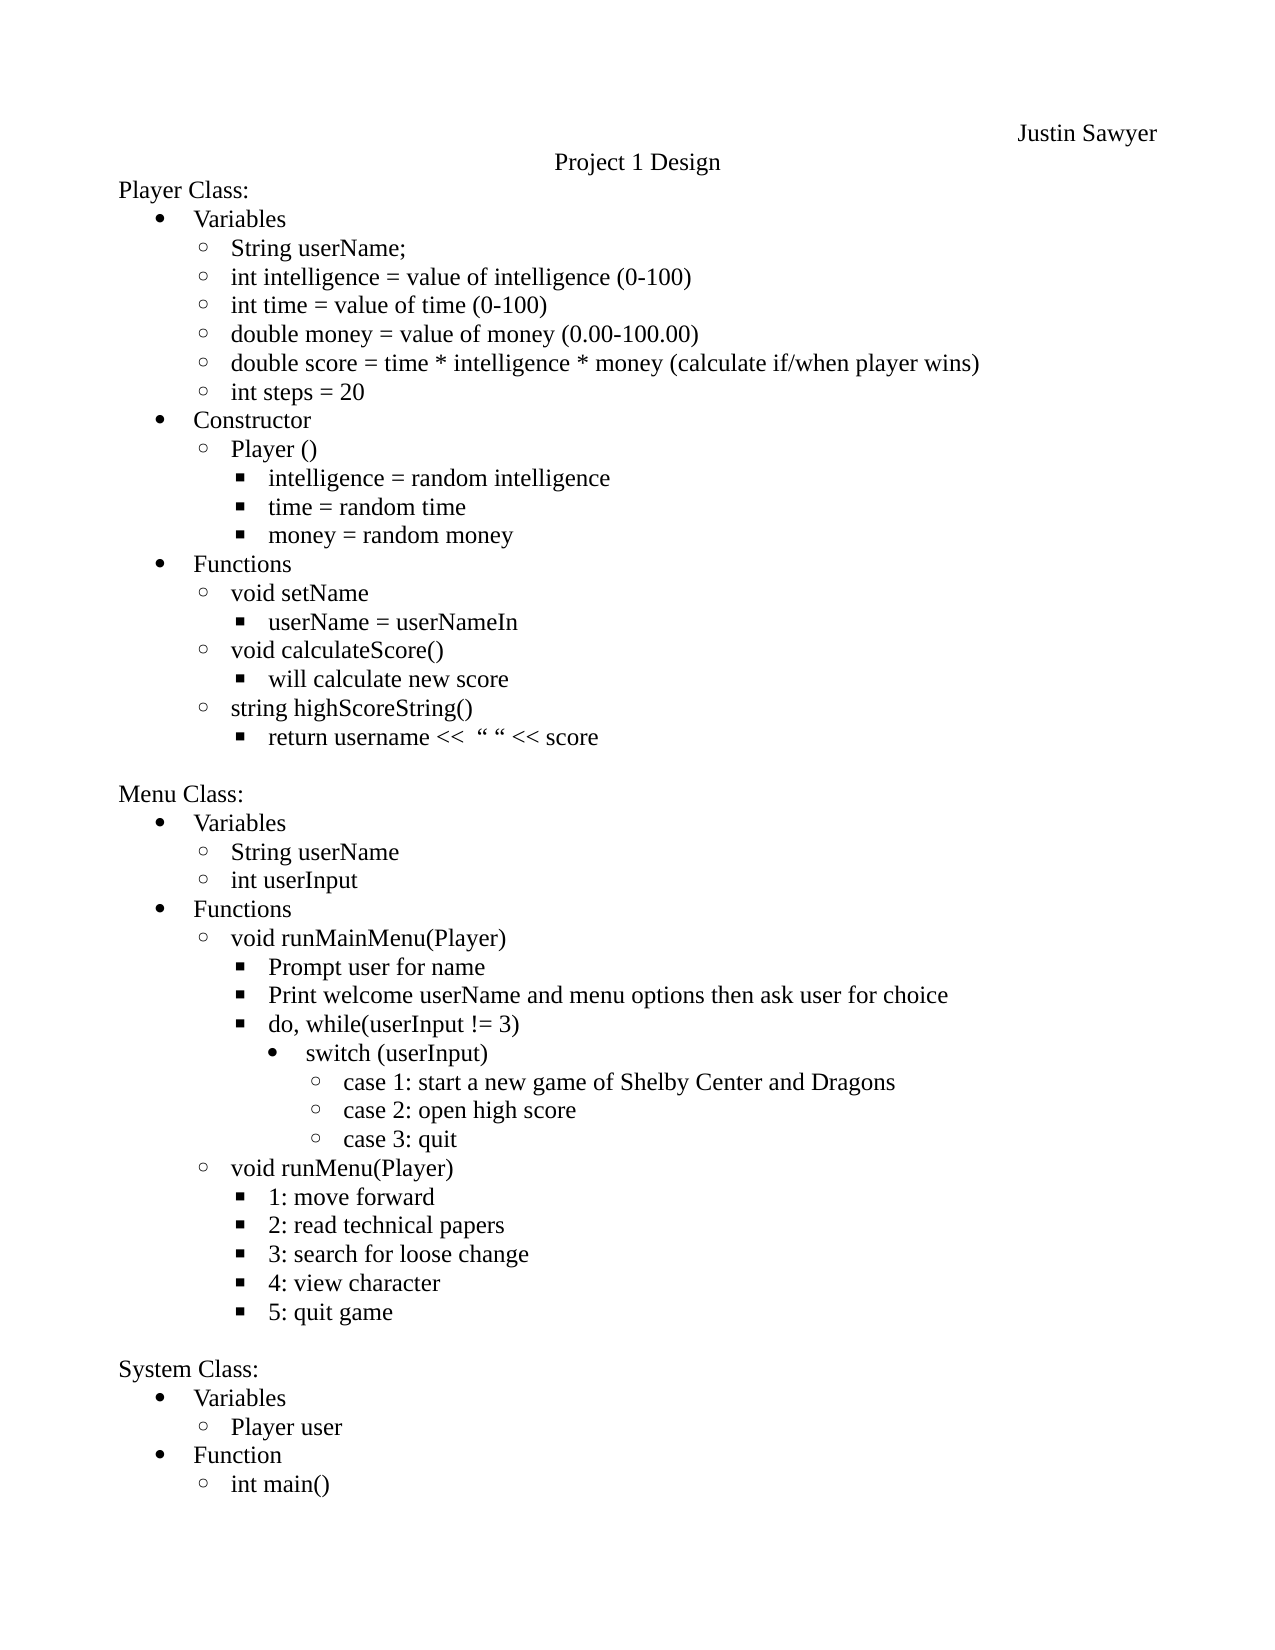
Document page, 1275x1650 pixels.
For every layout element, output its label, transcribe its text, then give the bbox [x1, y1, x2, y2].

list void calculateScore() [193, 636, 1157, 664]
list Functions [156, 549, 1157, 578]
list case 2: open high score [306, 1096, 1157, 1124]
list Player user [193, 1412, 1157, 1441]
list switch (userInput) [268, 1038, 1157, 1067]
list Variables [156, 808, 1157, 837]
text Justin Sawyer [118, 118, 1157, 147]
list do, while(userInput != 3) [231, 1009, 1157, 1038]
list Functions [156, 894, 1157, 923]
list int intelligence = value of intelligence (0-100) [193, 262, 1157, 291]
text Menu Class: [118, 779, 1157, 808]
list Constructor [156, 406, 1157, 434]
list int userInput [193, 866, 1157, 894]
text Player Class: [118, 176, 1157, 204]
list Print welcome userName and menu options then ask user for choice [231, 981, 1157, 1009]
list void runMenu(Player) [193, 1153, 1157, 1182]
list string highScoreString() [193, 693, 1157, 722]
list int main() [193, 1469, 1157, 1498]
list case 1: start a new game of Shelby Center and Dragons [306, 1067, 1157, 1096]
list Player () [193, 434, 1157, 463]
list Variables [156, 1383, 1157, 1412]
list 1: move forward [231, 1182, 1157, 1211]
list 3: search for loose change [231, 1239, 1157, 1268]
text Project 1 Design [118, 147, 1157, 176]
list 4: view character [231, 1268, 1157, 1297]
list money = random money [231, 521, 1157, 549]
list String userName [193, 837, 1157, 866]
list double money = value of money (0.00-100.00) [193, 319, 1157, 348]
list double score = time * intelligence * money (calculate if/when player wins) [193, 348, 1157, 377]
list void runMainMenu(Player) [193, 923, 1157, 952]
list return username << “ “ << score [231, 722, 1157, 751]
text System Class: [118, 1354, 1157, 1383]
list 5: quit game [231, 1297, 1157, 1326]
list Variables [156, 204, 1157, 233]
list case 3: quit [306, 1124, 1157, 1153]
list 2: read technical papers [231, 1211, 1157, 1239]
list userName = userNameIn [231, 607, 1157, 636]
list will calculate new score [231, 664, 1157, 693]
list String userName; [193, 233, 1157, 262]
list void setName [193, 578, 1157, 607]
list int steps = 20 [193, 377, 1157, 406]
list time = random time [231, 492, 1157, 521]
list intelligence = random intelligence [231, 463, 1157, 492]
list Prompt user for name [231, 952, 1157, 981]
list int time = value of time (0-100) [193, 291, 1157, 319]
list Function [156, 1441, 1157, 1469]
